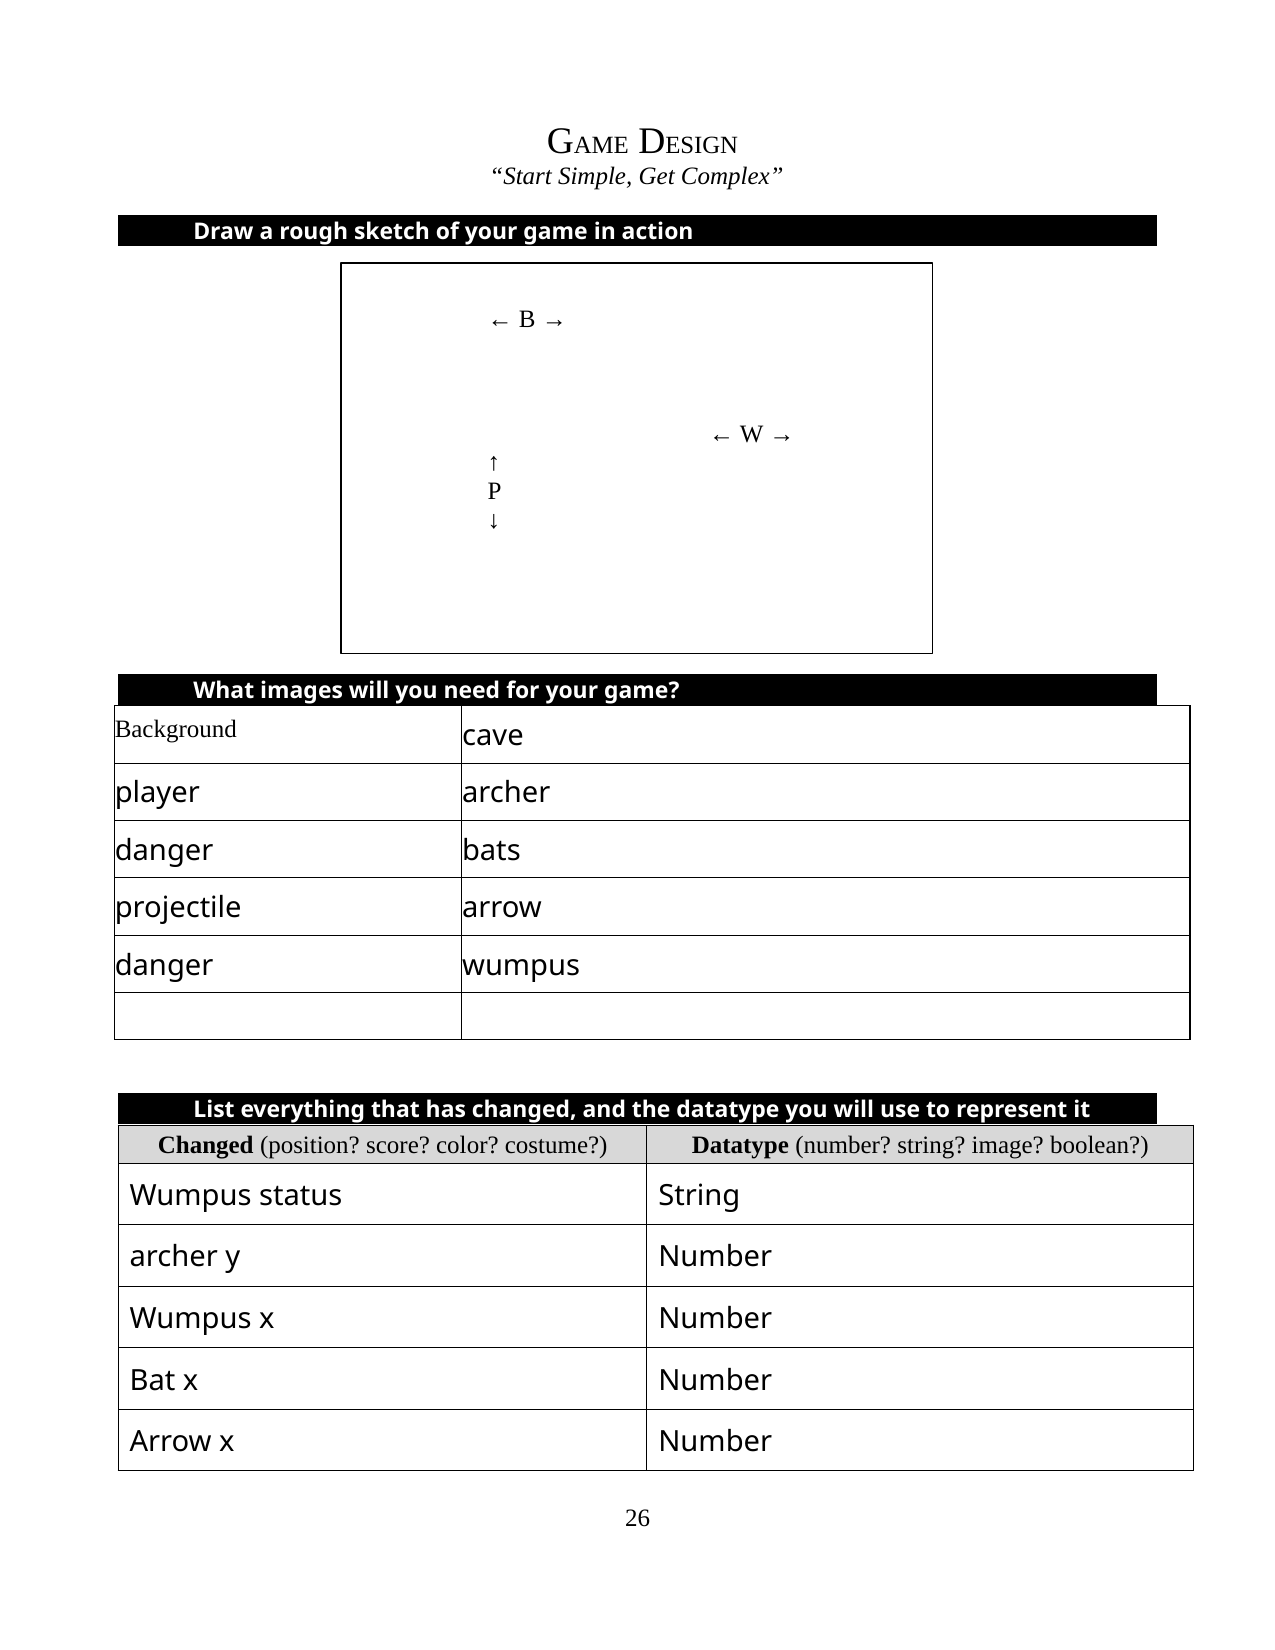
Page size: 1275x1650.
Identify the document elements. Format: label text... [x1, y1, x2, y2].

text ↓ [118, 505, 340, 534]
table_cell Wumpus status [119, 1164, 646, 1224]
text ← B → [118, 304, 340, 332]
table_header Datatype (number? string? image? boolean?) [647, 1126, 1193, 1163]
text ← W → [118, 419, 340, 447]
table_cell [462, 993, 1189, 1038]
text ↑ [118, 447, 340, 476]
text ← W → [933, 419, 1157, 447]
table_cell danger [115, 936, 461, 992]
subtitle Draw a rough sketch of your game in action [118, 215, 1157, 246]
table_cell Bat x [119, 1348, 646, 1409]
text ↓ [933, 505, 1157, 534]
table_cell Number [647, 1410, 1193, 1470]
text ← B → [933, 304, 1157, 332]
table_cell Number [647, 1287, 1193, 1347]
table_cell Arrow x [119, 1410, 646, 1470]
table_cell Number [647, 1348, 1193, 1409]
subtitle List everything that has changed, and the datatype you will use to represent it [118, 1093, 1157, 1124]
table_cell String [647, 1164, 1193, 1224]
table_cell archer y [119, 1225, 646, 1286]
subtitle What images will you need for your game? [118, 674, 1157, 705]
table_header Background [115, 706, 461, 762]
subtitle Game Design [127, 118, 1157, 161]
text ↑ [933, 447, 1157, 476]
table_cell projectile [115, 878, 461, 934]
table_cell bats [462, 821, 1189, 877]
text P [118, 476, 340, 505]
text “Start Simple, Get Complex” [118, 161, 1157, 190]
table_cell arrow [462, 878, 1189, 934]
table_cell player [115, 764, 461, 820]
table_header Changed (position? score? color? costume?) [119, 1126, 646, 1163]
table_header cave [462, 706, 1189, 762]
table_cell Wumpus x [119, 1287, 646, 1347]
text P [933, 476, 1157, 505]
table_cell wumpus [462, 936, 1189, 992]
table_cell danger [115, 821, 461, 877]
table_cell archer [462, 764, 1189, 820]
table_cell [115, 993, 461, 1038]
table_cell Number [647, 1225, 1193, 1286]
